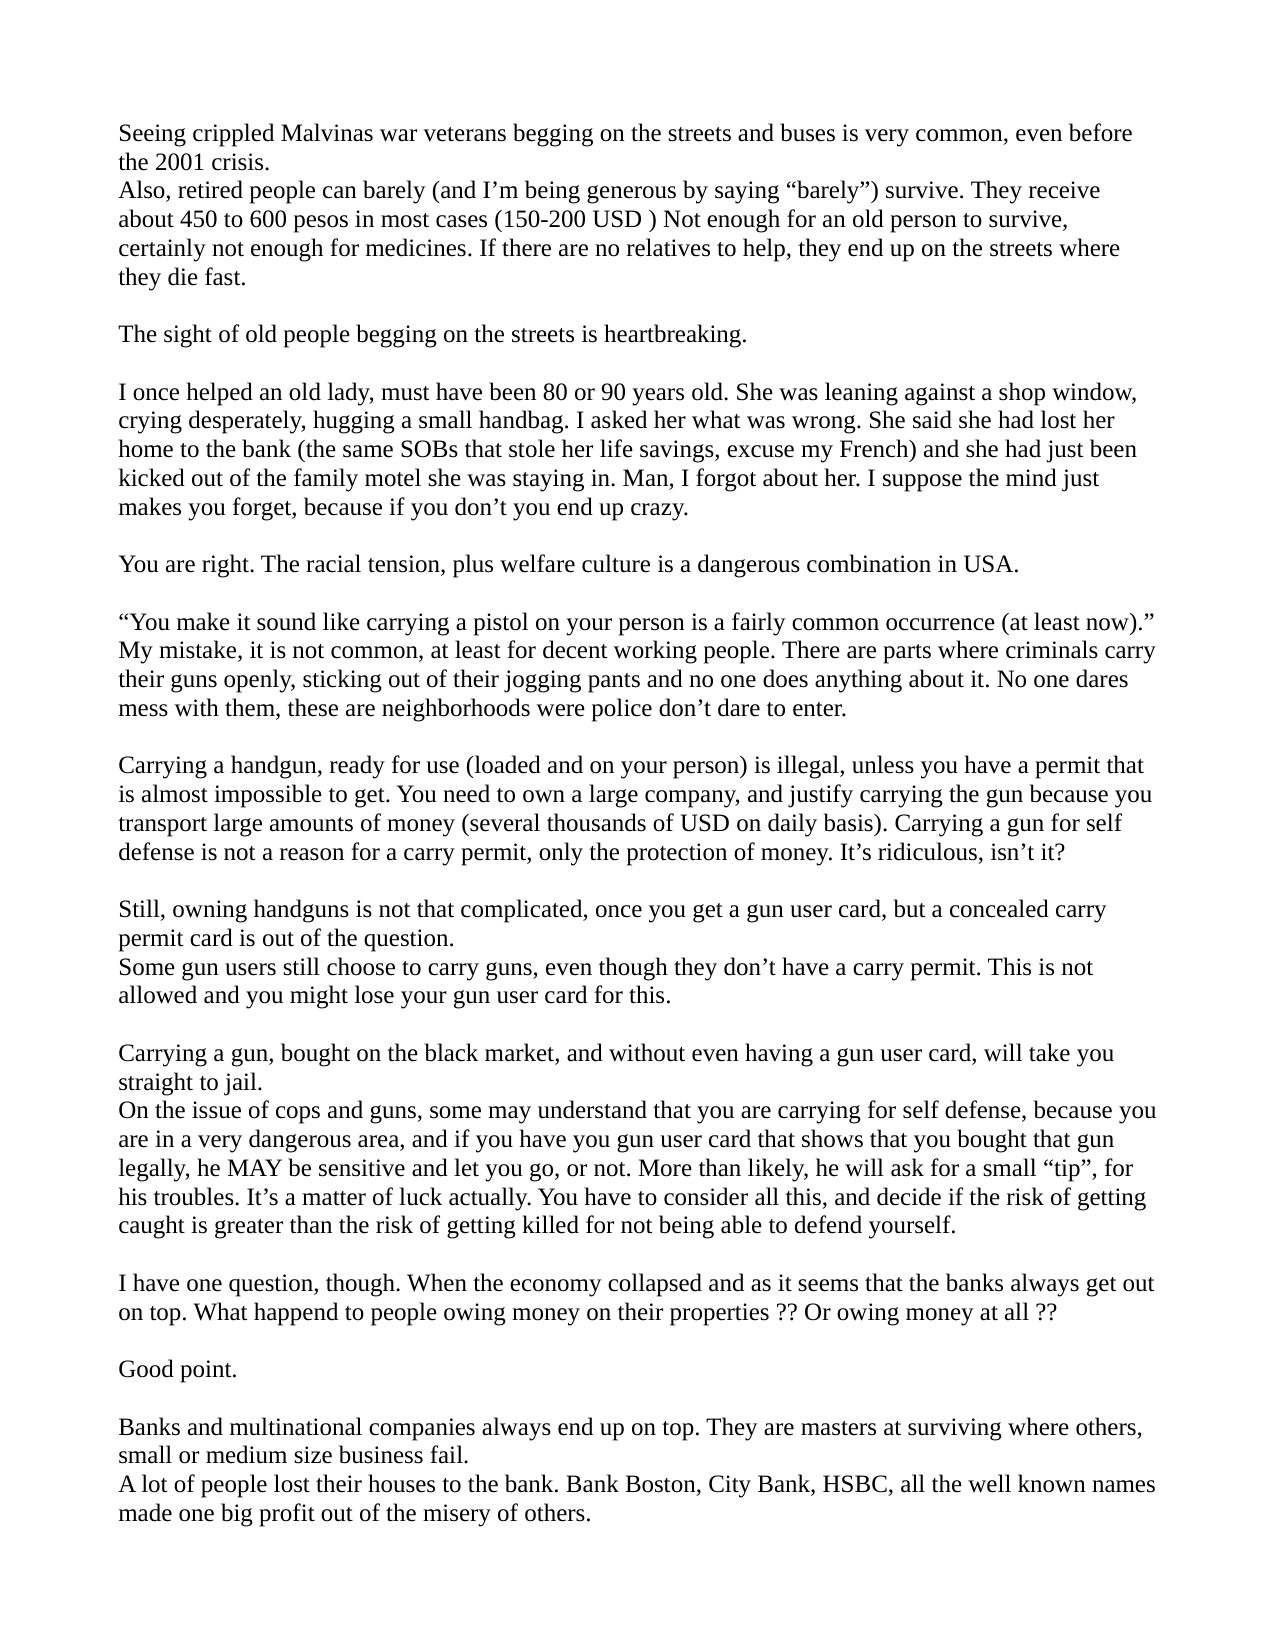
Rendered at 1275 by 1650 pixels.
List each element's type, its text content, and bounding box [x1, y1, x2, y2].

text My mistake, it is not common, at least for decent working people. There are parts where criminals carry their guns openly, sticking out of their jogging pants and no one does anything about it. No one dares mess with them, these are neighborhoods were police don’t dare to enter. [118, 636, 1157, 722]
text I have one question, though. When the economy collapsed and as it seems that the banks always get out on top. What happend to people owing money on their properties ?? Or owing money at all ?? [118, 1268, 1157, 1326]
text A lot of people lost their houses to the bank. Bank Boston, City Bank, HSBC, all the well known names made one big profit out of the misery of others. [118, 1469, 1157, 1527]
text Some gun users still choose to carry guns, even though they don’t have a carry permit. This is not allowed and you might lose your gun user card for this. [118, 952, 1157, 1009]
text Banks and multinational companies always end up on top. They are masters at surviving where others, small or medium size business fail. [118, 1412, 1157, 1469]
text Also, retired people can barely (and I’m being generous by saying “barely”) survive. They receive about 450 to 600 pesos in most cases (150-200 USD ) Not enough for an old person to survive, certainly not enough for medicines. If there are no relatives to help, they end up on the streets where they die fast. [118, 176, 1157, 291]
text Good point. [118, 1354, 1157, 1383]
text “You make it sound like carrying a pistol on your person is a fairly common occurrence (at least now).” [118, 607, 1157, 636]
text Still, owning handguns is not that complicated, once you get a gun user card, but a concealed carry permit card is out of the question. [118, 894, 1157, 952]
text Carrying a handgun, ready for use (loaded and on your person) is illegal, unless you have a permit that is almost impossible to get. You need to own a large company, and justify carrying the gun because you transport large amounts of money (several thousands of USD on daily basis). Carrying a gun for self defense is not a reason for a carry permit, only the protection of money. It’s ridiculous, isn’t it? [118, 751, 1157, 866]
text Seeing crippled Malvinas war veterans begging on the streets and buses is very common, even before the 2001 crisis. [118, 118, 1157, 176]
text You are right. The racial tension, plus welfare culture is a dangerous combination in USA. [118, 549, 1157, 578]
text Carrying a gun, bought on the black market, and without even having a gun user card, will take you straight to jail. [118, 1038, 1157, 1096]
text I once helped an old lady, must have been 80 or 90 years old. She was leaning against a shop window, crying desperately, hugging a small handbag. I asked her what was wrong. She said she had lost her home to the bank (the same SOBs that stole her life savings, excuse my French) and she had just been kicked out of the family motel she was staying in. Man, I forgot about her. I suppose the mind just makes you forget, because if you don’t you end up crazy. [118, 377, 1157, 521]
text On the issue of cops and guns, some may understand that you are carrying for self defense, because you are in a very dangerous area, and if you have you gun user card that shows that you bought that gun legally, he MAY be sensitive and let you go, or not. More than likely, he will ask for a small “tip”, for his troubles. It’s a matter of luck actually. You have to consider all this, and decide if the risk of getting caught is greater than the risk of getting killed for not being able to defend yourself. [118, 1096, 1157, 1239]
text The sight of old people begging on the streets is heartbreaking. [118, 319, 1157, 348]
